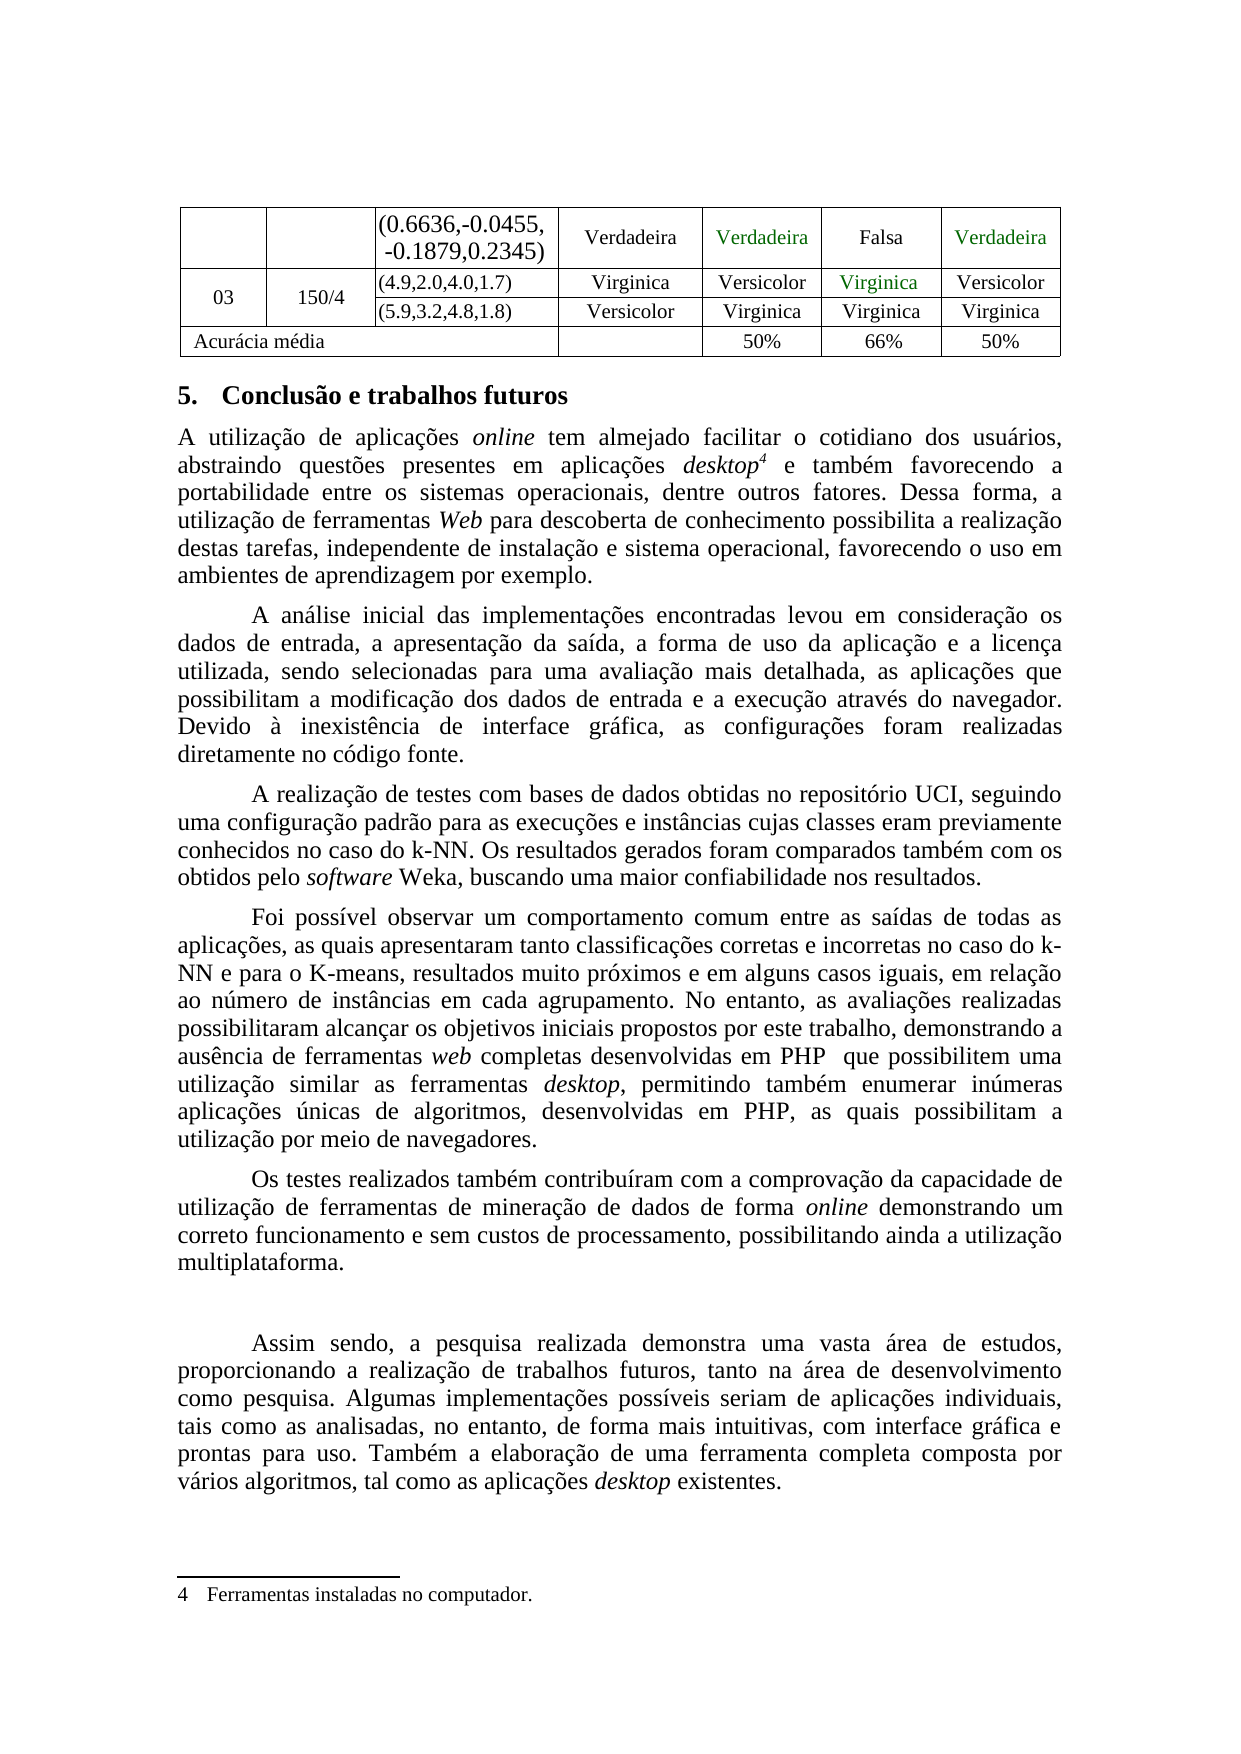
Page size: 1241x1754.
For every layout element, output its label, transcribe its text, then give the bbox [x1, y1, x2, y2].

text Ferramentas instaladas no computador. [177, 1583, 1063, 1606]
table_cell Virginica [703, 298, 821, 326]
table_cell [181, 208, 266, 268]
table_cell Virginica [942, 298, 1060, 326]
table_cell (5.9,3.2,4.8,1.8) [376, 298, 558, 326]
table_cell Virginica [822, 298, 941, 326]
table_cell 66% [822, 327, 941, 356]
text Os testes realizados também contribuíram com a comprovação da capacidade de utilização de ferramentas de mineração de dados de forma online demonstrando um correto funcionamento e sem custos de processamento, possibilitando ainda a utilização multiplataforma. [177, 1165, 1063, 1276]
table_cell Virginica [559, 269, 702, 297]
text A análise inicial das implementações encontradas levou em consideração os dados de entrada, a apresentação da saída, a forma de uso da aplicação e a licença utilizada, sendo selecionadas para uma avaliação mais detalhada, as aplicações que possibilitam a modificação dos dados de entrada e a execução através do navegador. Devido à inexistência de interface gráfica, as configurações foram realizadas diretamente no código fonte. [177, 602, 1063, 768]
table_cell (0.6636,-0.0455, -0.1879,0.2345) [376, 208, 558, 268]
table_cell Verdadeira [559, 208, 702, 268]
table_cell Versicolor [942, 269, 1060, 297]
table_cell Virginica [822, 269, 941, 297]
table_cell Falsa [822, 208, 941, 268]
title Conclusão e trabalhos futuros [177, 381, 1063, 411]
table_cell [267, 208, 375, 268]
text Assim sendo, a pesquisa realizada demonstra uma vasta área de estudos, proporcionando a realização de trabalhos futuros, tanto na área de desenvolvimento como pesquisa. Algumas implementações possíveis seriam de aplicações individuais, tais como as analisadas, no entanto, de forma mais intuitivas, com interface gráfica e prontas para uso. Também a elaboração de uma ferramenta completa composta por vários algoritmos, tal como as aplicações desktop existentes. [177, 1329, 1063, 1495]
table_cell Acurácia média [181, 327, 558, 356]
text A realização de testes com bases de dados obtidas no repositório UCI, seguindo uma configuração padrão para as execuções e instâncias cujas classes eram previamente conhecidos no caso do k-NN. Os resultados gerados foram comparados também com os obtidos pelo software Weka, buscando uma maior confiabilidade nos resultados. [177, 780, 1063, 891]
table_cell Versicolor [559, 298, 702, 326]
table_cell Verdadeira [942, 208, 1060, 268]
table_cell [559, 327, 702, 356]
table_cell 50% [942, 327, 1060, 356]
text A utilização de aplicações online tem almejado facilitar o cotidiano dos usuários, abstraindo questões presentes em aplicações desktop e também favorecendo a portabilidade entre os sistemas operacionais, dentre outros fatores. Dessa forma, a utilização de ferramentas Web para descoberta de conhecimento possibilita a realização destas tarefas, independente de instalação e sistema operacional, favorecendo o uso em ambientes de aprendizagem por exemplo. [177, 423, 1063, 589]
table_cell (4.9,2.0,4.0,1.7) [376, 269, 558, 297]
text Foi possível observar um comportamento comum entre as saídas de todas as aplicações, as quais apresentaram tanto classificações corretas e incorretas no caso do k-NN e para o K-means, resultados muito próximos e em alguns casos iguais, em relação ao número de instâncias em cada agrupamento. No entanto, as avaliações realizadas possibilitaram alcançar os objetivos iniciais propostos por este trabalho, demonstrando a ausência de ferramentas web completas desenvolvidas em PHP que possibilitem uma utilização similar as ferramentas desktop, permitindo também enumerar inúmeras aplicações únicas de algoritmos, desenvolvidas em PHP, as quais possibilitam a utilização por meio de navegadores. [177, 903, 1063, 1153]
table_cell 50% [703, 327, 821, 356]
table_cell 150/4 [267, 269, 375, 326]
table_cell 03 [181, 269, 266, 326]
table_cell Verdadeira [703, 208, 821, 268]
table_cell Versicolor [703, 269, 821, 297]
